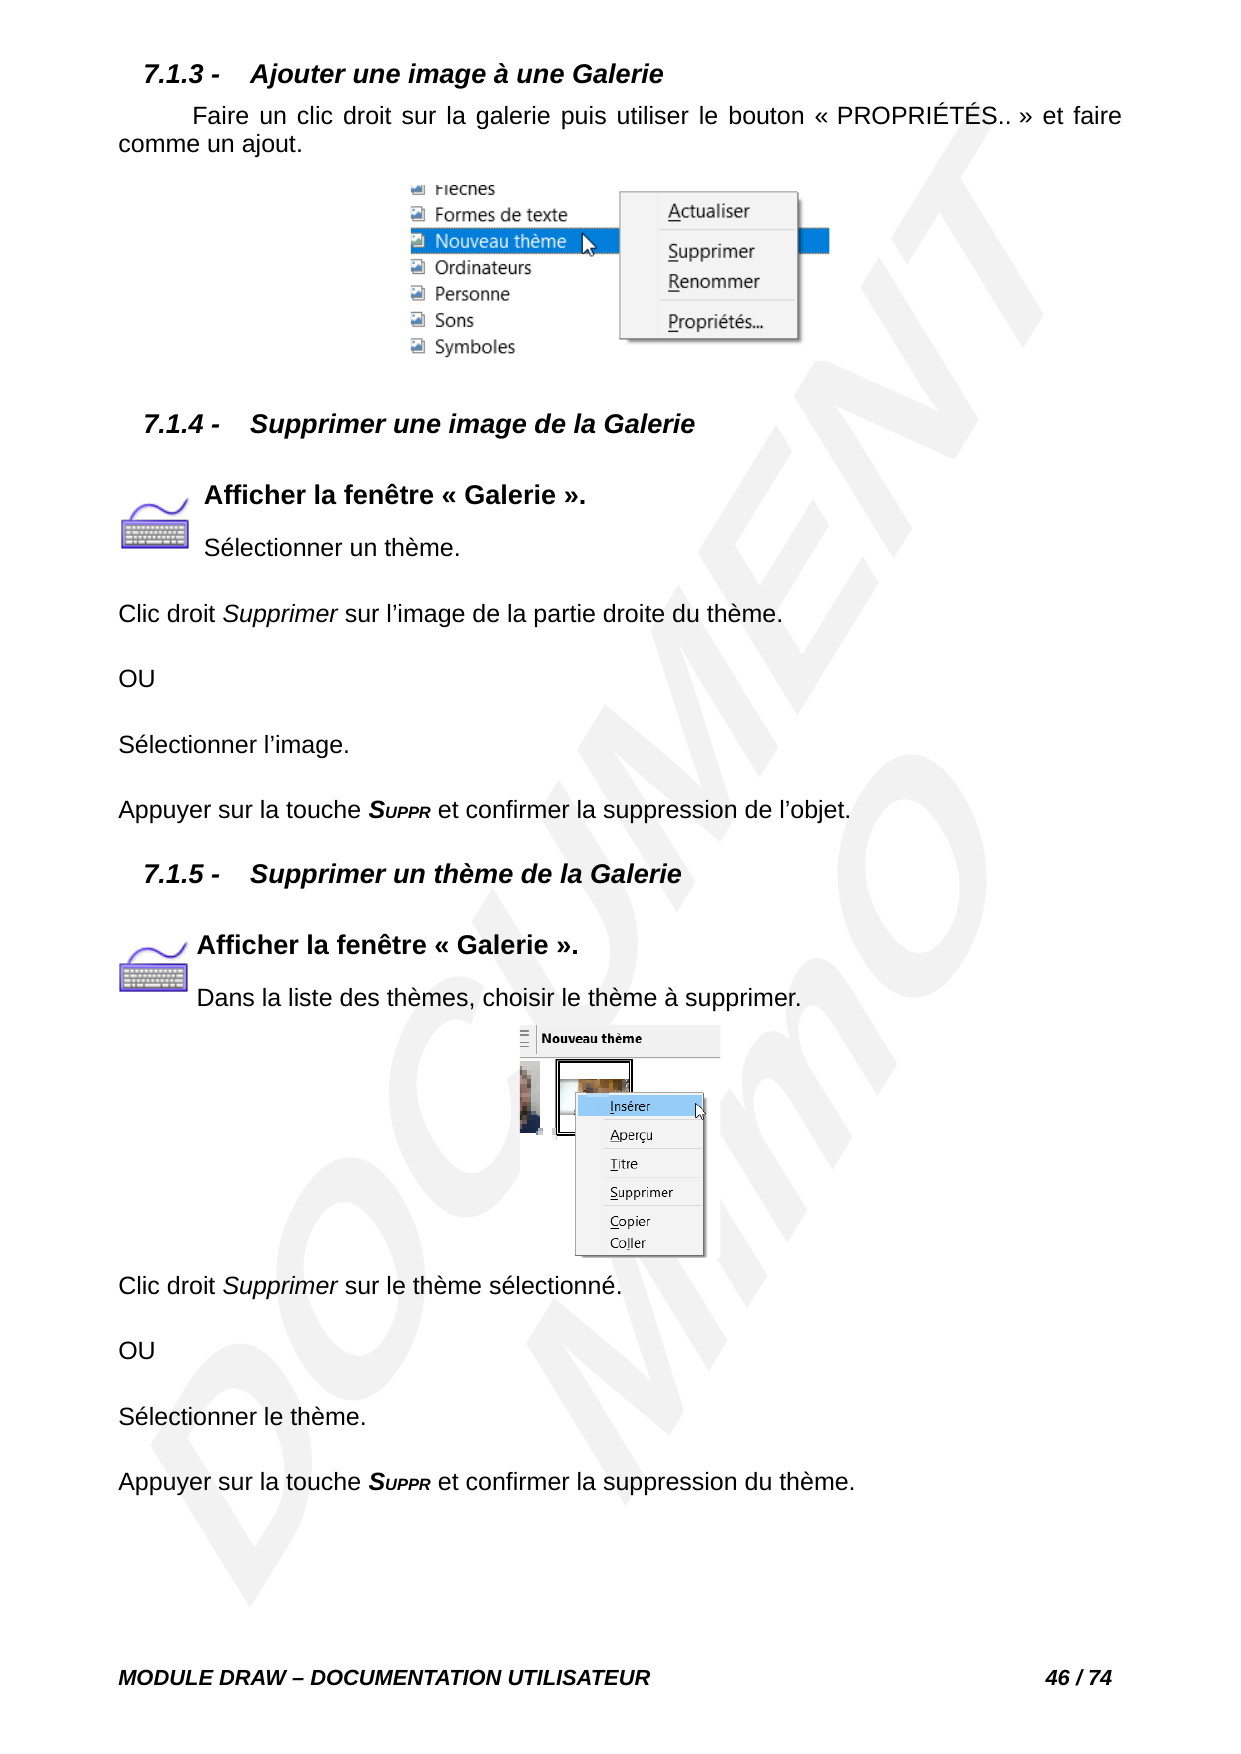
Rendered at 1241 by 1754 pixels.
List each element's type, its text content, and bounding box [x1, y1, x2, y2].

picture [117, 487, 192, 563]
text Appuyer sur la touche Suppr et confirmer la suppression de l’objet. [118, 796, 1122, 824]
subtitle Supprimer un thème de la Galerie [143, 859, 1122, 889]
text Sélectionner le thème. [118, 1402, 1122, 1430]
text OU [118, 665, 1122, 693]
text Appuyer sur la touche Suppr et confirmer la suppression du thème. [118, 1468, 1122, 1496]
text Afficher la fenêtre « Galerie ». [118, 929, 1122, 960]
text Sélectionner l’image. [118, 731, 1122, 758]
subtitle Ajouter une image à une Galerie [143, 59, 1122, 89]
picture [519, 1025, 721, 1258]
text Afficher la fenêtre « Galerie ». [118, 480, 1122, 510]
text Faire un clic droit sur la galerie puis utiliser le bouton « Propriétés.. » et faire comme un ajout. [118, 102, 1122, 158]
text Clic droit Supprimer sur le thème sélectionné. [118, 1049, 1122, 1299]
picture [410, 185, 830, 361]
text Dans la liste des thèmes, choisir le thème à supprimer. [118, 983, 1122, 1011]
text Clic droit Supprimer sur l’image de la partie droite du thème. [118, 599, 1122, 627]
text Sélectionner un thème. [192, 534, 1122, 562]
picture [115, 931, 191, 1006]
text OU [118, 1337, 1122, 1365]
subtitle Supprimer une image de la Galerie [143, 409, 1122, 440]
